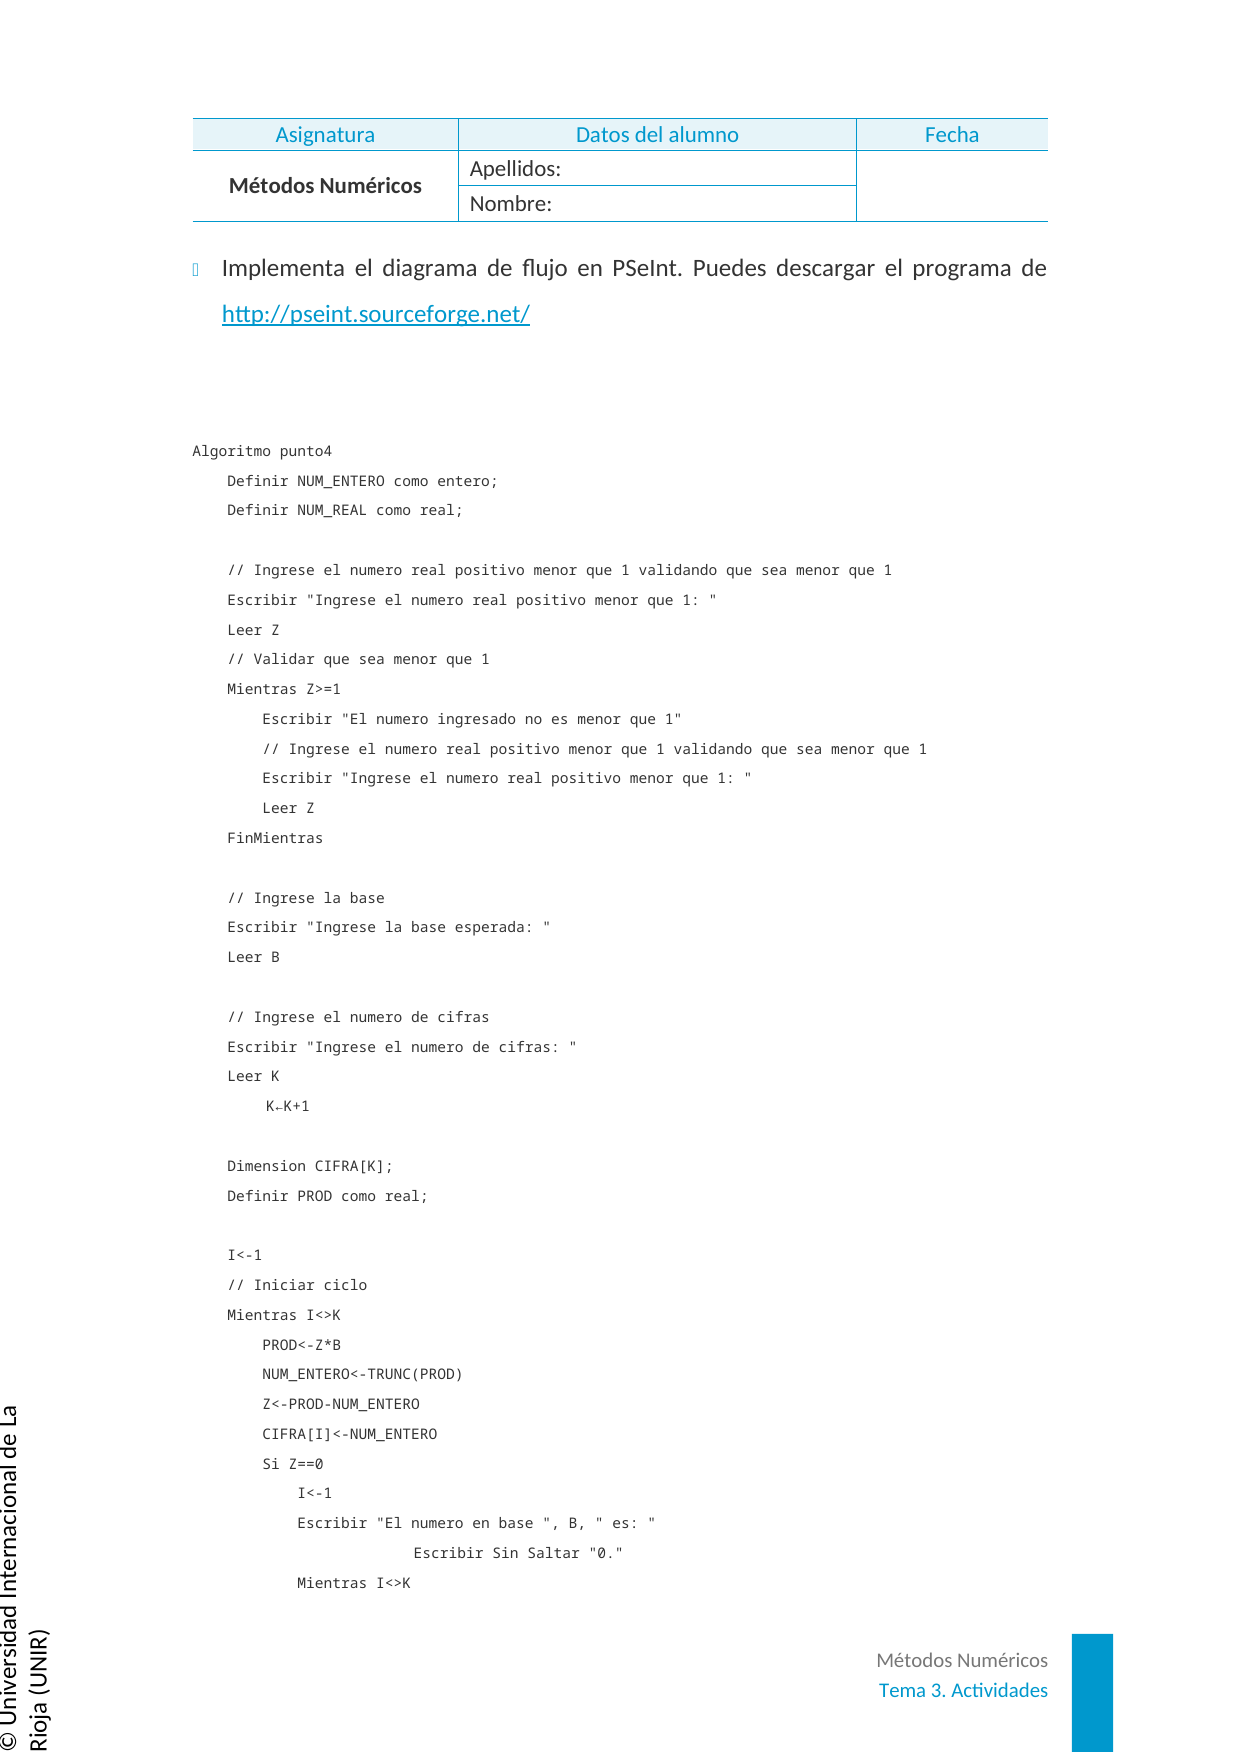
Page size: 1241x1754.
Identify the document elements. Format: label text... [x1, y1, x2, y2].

text // Validar que sea menor que 1 [192, 649, 1048, 669]
text Mientras I<>K [192, 1573, 1048, 1592]
text Z<-PROD-NUM_ENTERO [192, 1394, 1048, 1414]
text FinMientras [192, 828, 1048, 848]
text Definir NUM_REAL como real; [192, 500, 1048, 520]
text I<-1 [192, 1245, 1048, 1265]
text NUM_ENTERO<-TRUNC(PROD) [192, 1364, 1048, 1384]
text // Ingrese el numero de cifras [192, 1007, 1048, 1026]
text Dimension CIFRA[K]; [192, 1156, 1048, 1175]
text Escribir "Ingrese la base esperada: " [192, 917, 1048, 937]
text Escribir "El numero en base ", B, " es: " [192, 1513, 1048, 1533]
text // Iniciar ciclo [192, 1275, 1048, 1294]
text K←K+1 [192, 1096, 1048, 1116]
text Algoritmo punto4 [192, 441, 1048, 460]
text Escribir "Ingrese el numero real positivo menor que 1: " [192, 589, 1048, 609]
text PROD<-Z*B [192, 1334, 1048, 1354]
text Leer Z [192, 798, 1048, 818]
text Leer K [192, 1066, 1048, 1086]
text // Ingrese el numero real positivo menor que 1 validando que sea menor que 1 [192, 738, 1048, 758]
text Escribir "El numero ingresado no es menor que 1" [192, 709, 1048, 728]
picture [193, 264, 198, 276]
text I<-1 [192, 1483, 1048, 1503]
text Mientras Z>=1 [192, 679, 1048, 699]
text Escribir "Ingrese el numero de cifras: " [192, 1036, 1048, 1056]
text Escribir Sin Saltar "0." [192, 1543, 1048, 1563]
text // Ingrese el numero real positivo menor que 1 validando que sea menor que 1 [192, 560, 1048, 579]
text Definir PROD como real; [192, 1185, 1048, 1205]
text CIFRA[I]<-NUM_ENTERO [192, 1424, 1048, 1443]
text Escribir "Ingrese el numero real positivo menor que 1: " [192, 768, 1048, 788]
text Si Z==0 [192, 1453, 1048, 1473]
text Definir NUM_ENTERO como entero; [192, 470, 1048, 490]
list Implementa el diagrama de flujo en PSeInt. Puedes descargar el programa de http://pseint.sourceforge.net/ [192, 252, 1048, 328]
text Mientras I<>K [192, 1304, 1048, 1324]
text Leer B [192, 947, 1048, 967]
text // Ingrese la base [192, 887, 1048, 907]
text Leer Z [192, 619, 1048, 639]
